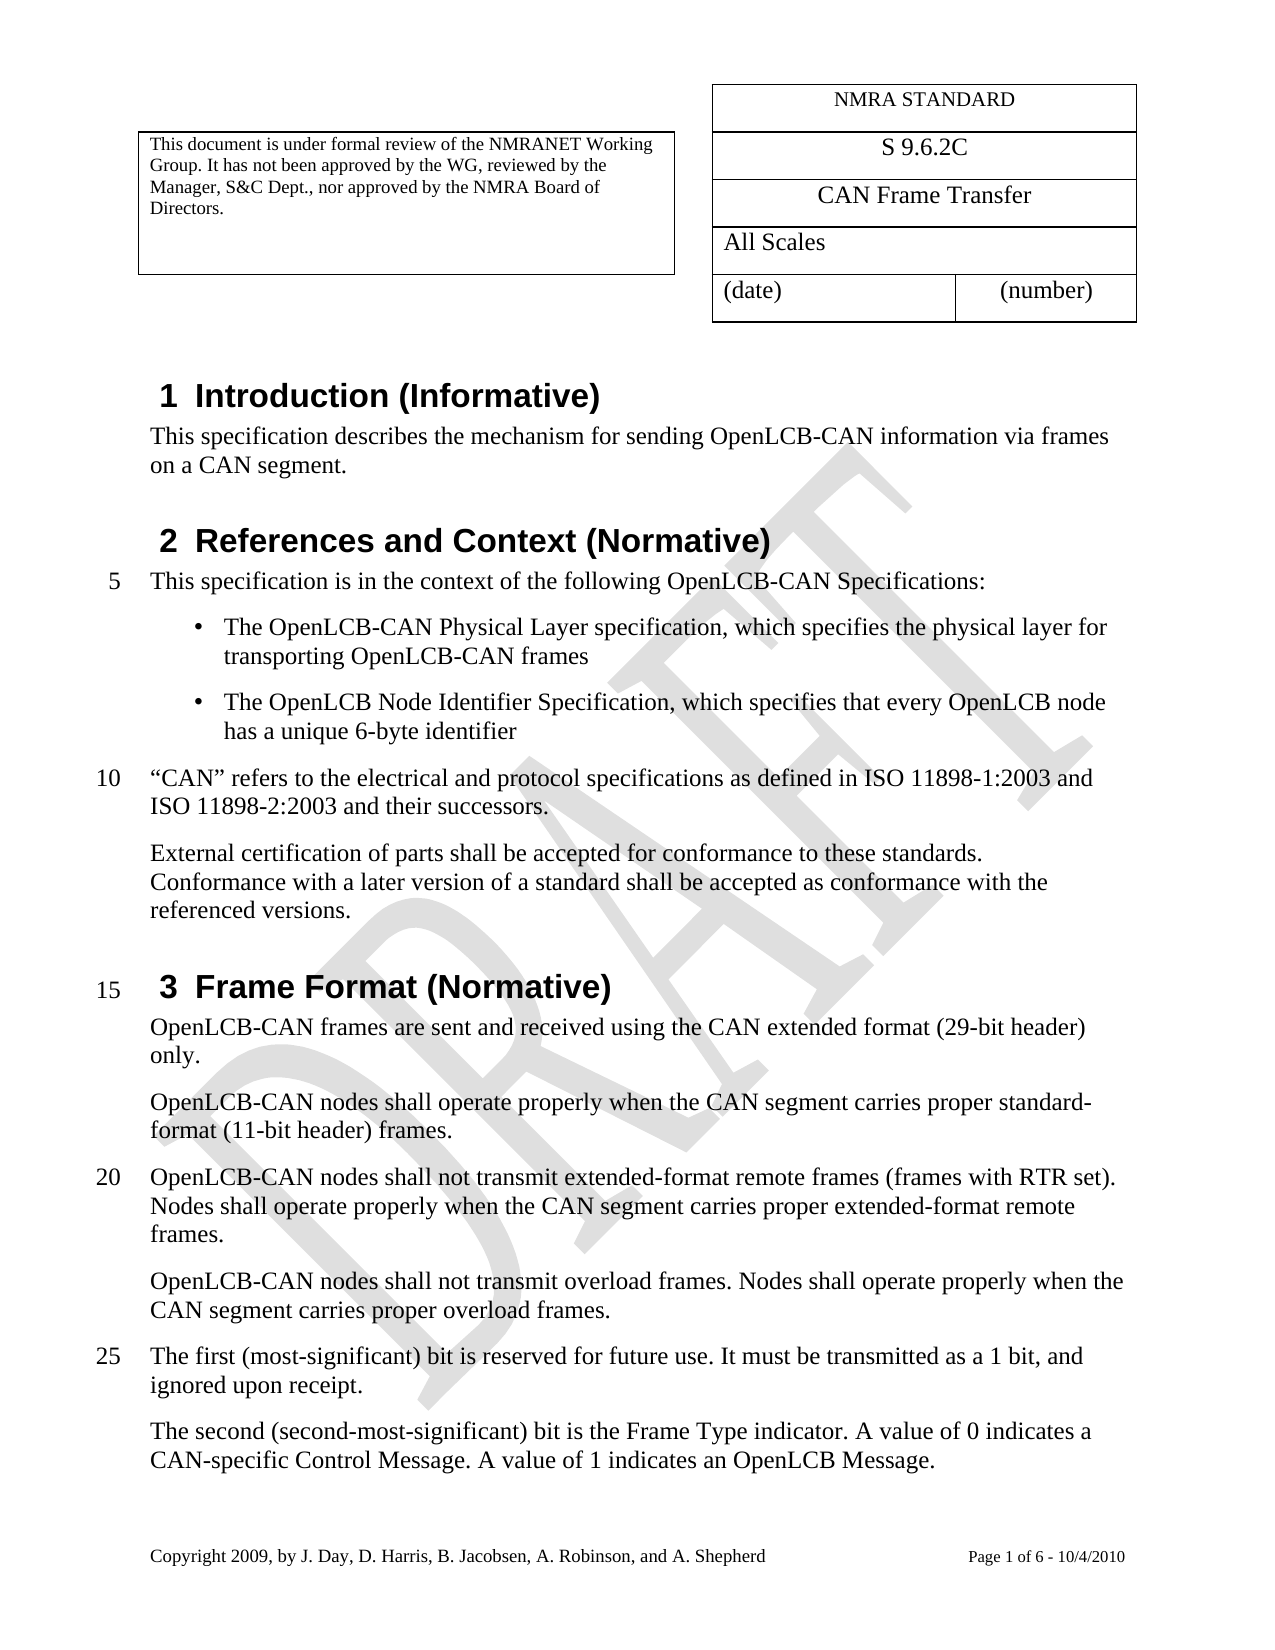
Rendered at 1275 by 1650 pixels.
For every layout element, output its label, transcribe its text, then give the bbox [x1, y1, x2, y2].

text OpenLCB-CAN nodes shall not transmit overload frames. Nodes shall operate properly when the CAN segment carries proper overload frames. [513, 1266, 1125, 1323]
text OpenLCB-CAN nodes shall operate properly when the CAN segment carries proper standard-format (11-bit header) frames. [212, 1087, 396, 1144]
list The OpenLCB Node Identifier Specification, which specifies that every OpenLCB node has a unique 6-byte identifier [194, 687, 704, 745]
text OpenLCB-CAN frames are sent and received using the CAN extended format (29-bit header) only. [150, 1012, 431, 1069]
subtitle Frame Format (Normative) [669, 967, 816, 1005]
subtitle References and Context (Normative) [150, 521, 767, 559]
text OpenLCB-CAN nodes shall not transmit extended-format remote frames (frames with RTR set). Nodes shall operate properly when the CAN segment carries proper extended-format remote frames. [258, 1162, 482, 1248]
text OpenLCB-CAN nodes shall not transmit overload frames. Nodes shall operate properly when the CAN segment carries proper overload frames. [362, 1266, 493, 1323]
subtitle References and Context (Normative) [824, 521, 1125, 559]
text OpenLCB-CAN nodes shall operate properly when the CAN segment carries proper standard-format (11-bit header) frames. [150, 1087, 201, 1144]
text “CAN” refers to the electrical and protocol specifications as defined in ISO 11898-1:2003 and ISO 11898-2:2003 and their successors. [542, 763, 779, 820]
subtitle Frame Format (Normative) [517, 967, 666, 1005]
text External certification of parts shall be accepted for conformance to these standards. Conformance with a later version of a standard shall be accepted as conformance with the referenced versions. [571, 838, 700, 924]
subtitle Frame Format (Normative) [373, 967, 507, 1005]
list The OpenLCB-CAN Physical Layer specification, which specifies the physical layer for transporting OpenLCB-CAN frames [194, 612, 676, 670]
subtitle Introduction (Informative) [150, 376, 1125, 415]
text “CAN” refers to the electrical and protocol specifications as defined in ISO 11898-1:2003 and ISO 11898-2:2003 and their successors. [150, 763, 539, 820]
text “CAN” refers to the electrical and protocol specifications as defined in ISO 11898-1:2003 and ISO 11898-2:2003 and their successors. [798, 763, 1125, 820]
list The OpenLCB Node Identifier Specification, which specifies that every OpenLCB node has a unique 6-byte identifier [990, 687, 1125, 745]
subtitle Frame Format (Normative) [150, 967, 367, 1005]
text External certification of parts shall be accepted for conformance to these standards. Conformance with a later version of a standard shall be accepted as conformance with the referenced versions. [652, 838, 882, 924]
list The OpenLCB-CAN Physical Layer specification, which specifies the physical layer for transporting OpenLCB-CAN frames [665, 612, 930, 670]
subtitle Frame Format (Normative) [836, 967, 1125, 1005]
text The first (most-significant) bit is reserved for future use. It must be transmitted as a 1 bit, and ignored upon receipt. [441, 1341, 1125, 1399]
text OpenLCB-CAN nodes shall not transmit overload frames. Nodes shall operate properly when the CAN segment carries proper overload frames. [150, 1266, 373, 1323]
text External certification of parts shall be accepted for conformance to these standards. Conformance with a later version of a standard shall be accepted as conformance with the referenced versions. [150, 838, 610, 924]
text The first (most-significant) bit is reserved for future use. It must be transmitted as a 1 bit, and ignored upon receipt. [150, 1341, 429, 1399]
text OpenLCB-CAN nodes shall not transmit extended-format remote frames (frames with RTR set). Nodes shall operate properly when the CAN segment carries proper extended-format remote frames. [568, 1162, 1125, 1248]
text OpenLCB-CAN nodes shall not transmit extended-format remote frames (frames with RTR set). Nodes shall operate properly when the CAN segment carries proper extended-format remote frames. [460, 1162, 584, 1248]
text OpenLCB-CAN nodes shall operate properly when the CAN segment carries proper standard-format (11-bit header) frames. [503, 1087, 667, 1144]
text The second (second-most-significant) bit is the Frame Type indicator. A value of 0 indicates a CAN-specific Control Message. A value of 1 indicates an OpenLCB Message. [150, 1416, 1125, 1474]
text This specification is in the context of the following OpenLCB-CAN Specifications: [150, 566, 751, 594]
list The OpenLCB Node Identifier Specification, which specifies that every OpenLCB node has a unique 6-byte identifier [689, 687, 1005, 745]
text This specification is in the context of the following OpenLCB-CAN Specifications: [869, 566, 1125, 594]
text OpenLCB-CAN frames are sent and received using the CAN extended format (29-bit header) only. [540, 1012, 710, 1069]
text OpenLCB-CAN nodes shall not transmit extended-format remote frames (frames with RTR set). Nodes shall operate properly when the CAN segment carries proper extended-format remote frames. [150, 1162, 300, 1248]
text This specification describes the mechanism for sending OpenLCB-CAN information via frames on a CAN segment. [150, 421, 1125, 478]
list The OpenLCB-CAN Physical Layer specification, which specifies the physical layer for transporting OpenLCB-CAN frames [915, 612, 1125, 670]
subtitle References and Context (Normative) [769, 533, 819, 559]
text External certification of parts shall be accepted for conformance to these standards. Conformance with a later version of a standard shall be accepted as conformance with the referenced versions. [840, 838, 1125, 924]
text OpenLCB-CAN nodes shall operate properly when the CAN segment carries proper standard-format (11-bit header) frames. [628, 1087, 720, 1117]
text This specification is in the context of the following OpenLCB-CAN Specifications: [759, 566, 853, 594]
text OpenLCB-CAN nodes shall operate properly when the CAN segment carries proper standard-format (11-bit header) frames. [381, 1087, 506, 1144]
text OpenLCB-CAN frames are sent and received using the CAN extended format (29-bit header) only. [692, 1012, 1125, 1069]
text OpenLCB-CAN frames are sent and received using the CAN extended format (29-bit header) only. [418, 1012, 515, 1069]
text OpenLCB-CAN nodes shall operate properly when the CAN segment carries proper standard-format (11-bit header) frames. [696, 1087, 1125, 1144]
